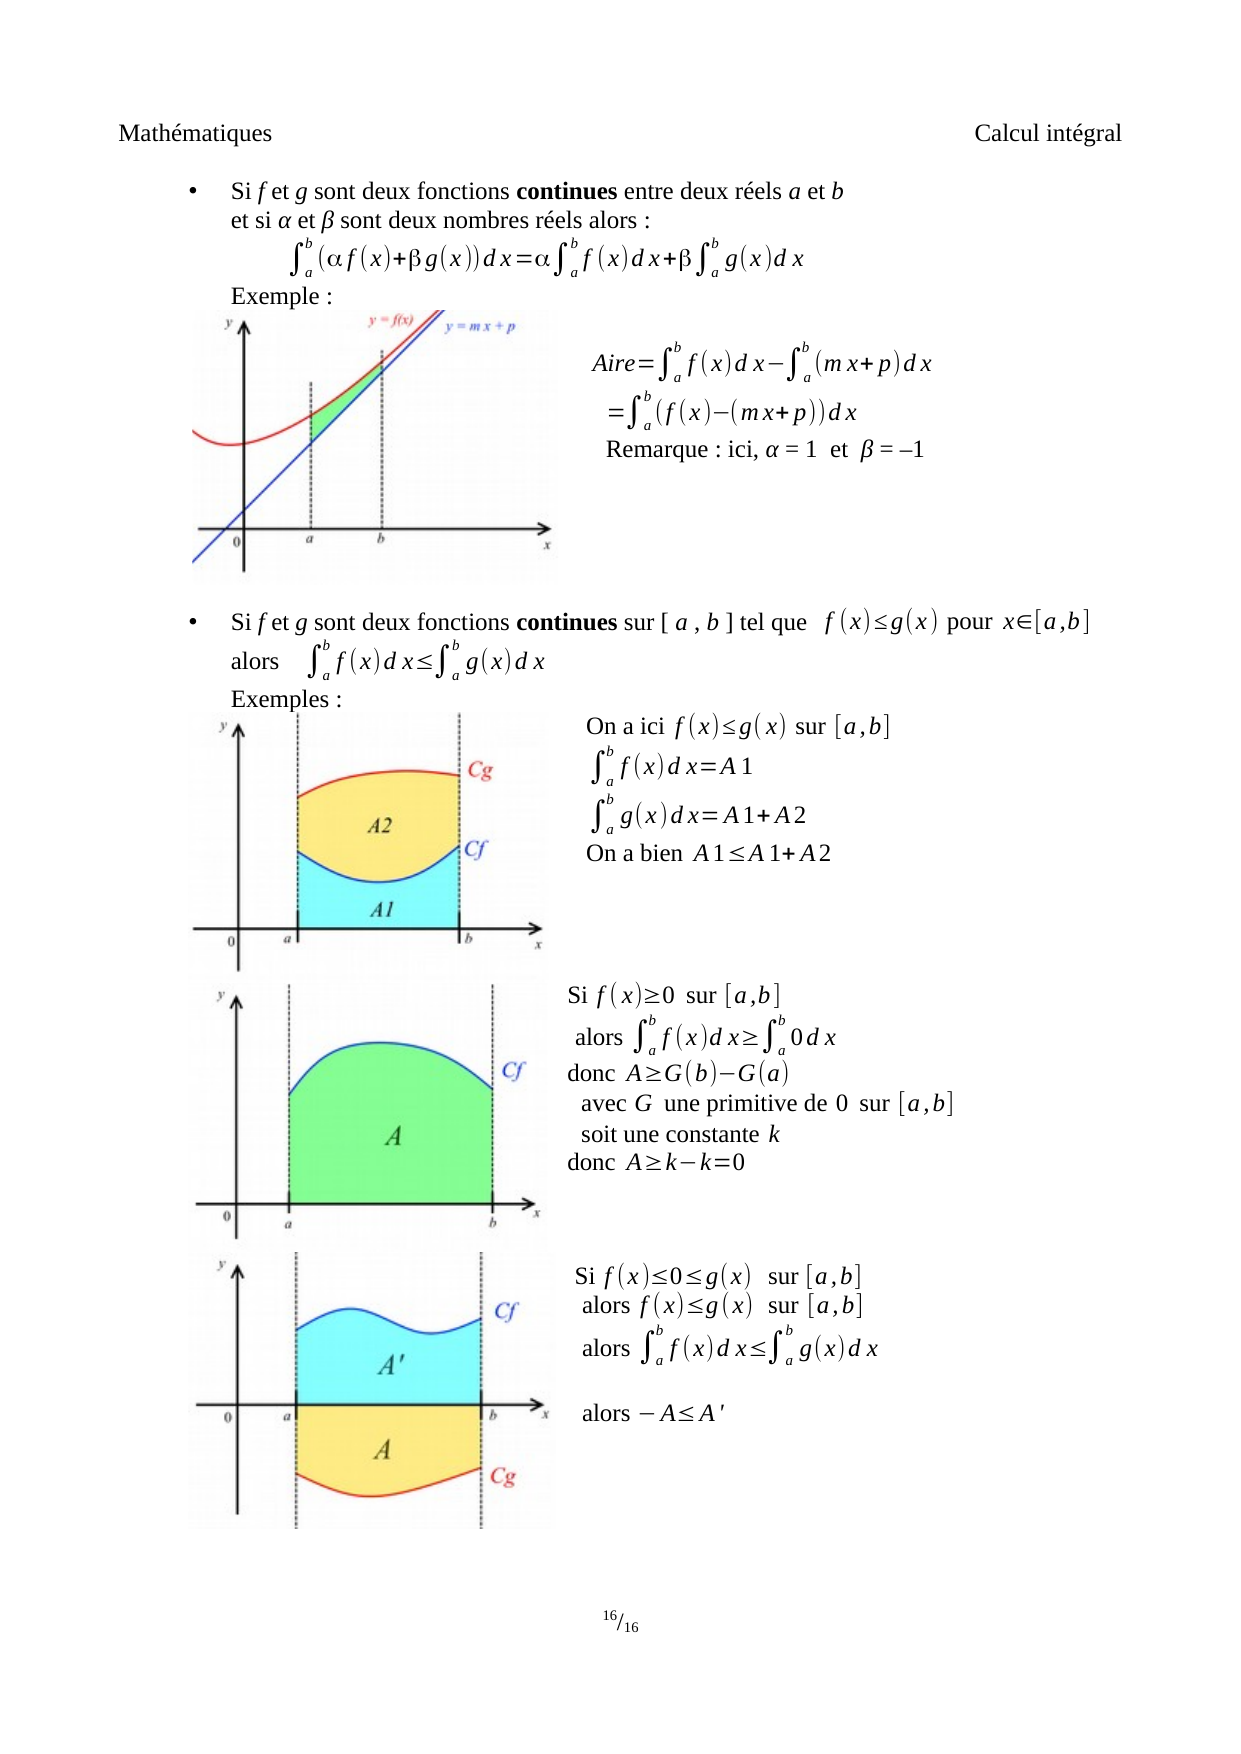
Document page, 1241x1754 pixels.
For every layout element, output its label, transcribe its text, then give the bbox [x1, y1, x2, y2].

list Si f et g sont deux fonctions continues sur [ a , b ] tel que [193, 607, 1122, 636]
list Exemples : [193, 684, 1122, 712]
text Remarque : ici, α = 1 et β = –1 [559, 434, 1122, 463]
list Si f et g sont deux fonctions continues entre deux réels a et b [193, 176, 1122, 205]
picture [187, 712, 557, 1529]
list Exemple : [193, 281, 1122, 310]
list alors [193, 636, 1122, 684]
picture [192, 310, 559, 585]
list et si α et β sont deux nombres réels alors : [193, 205, 1122, 234]
text [118, 434, 192, 463]
